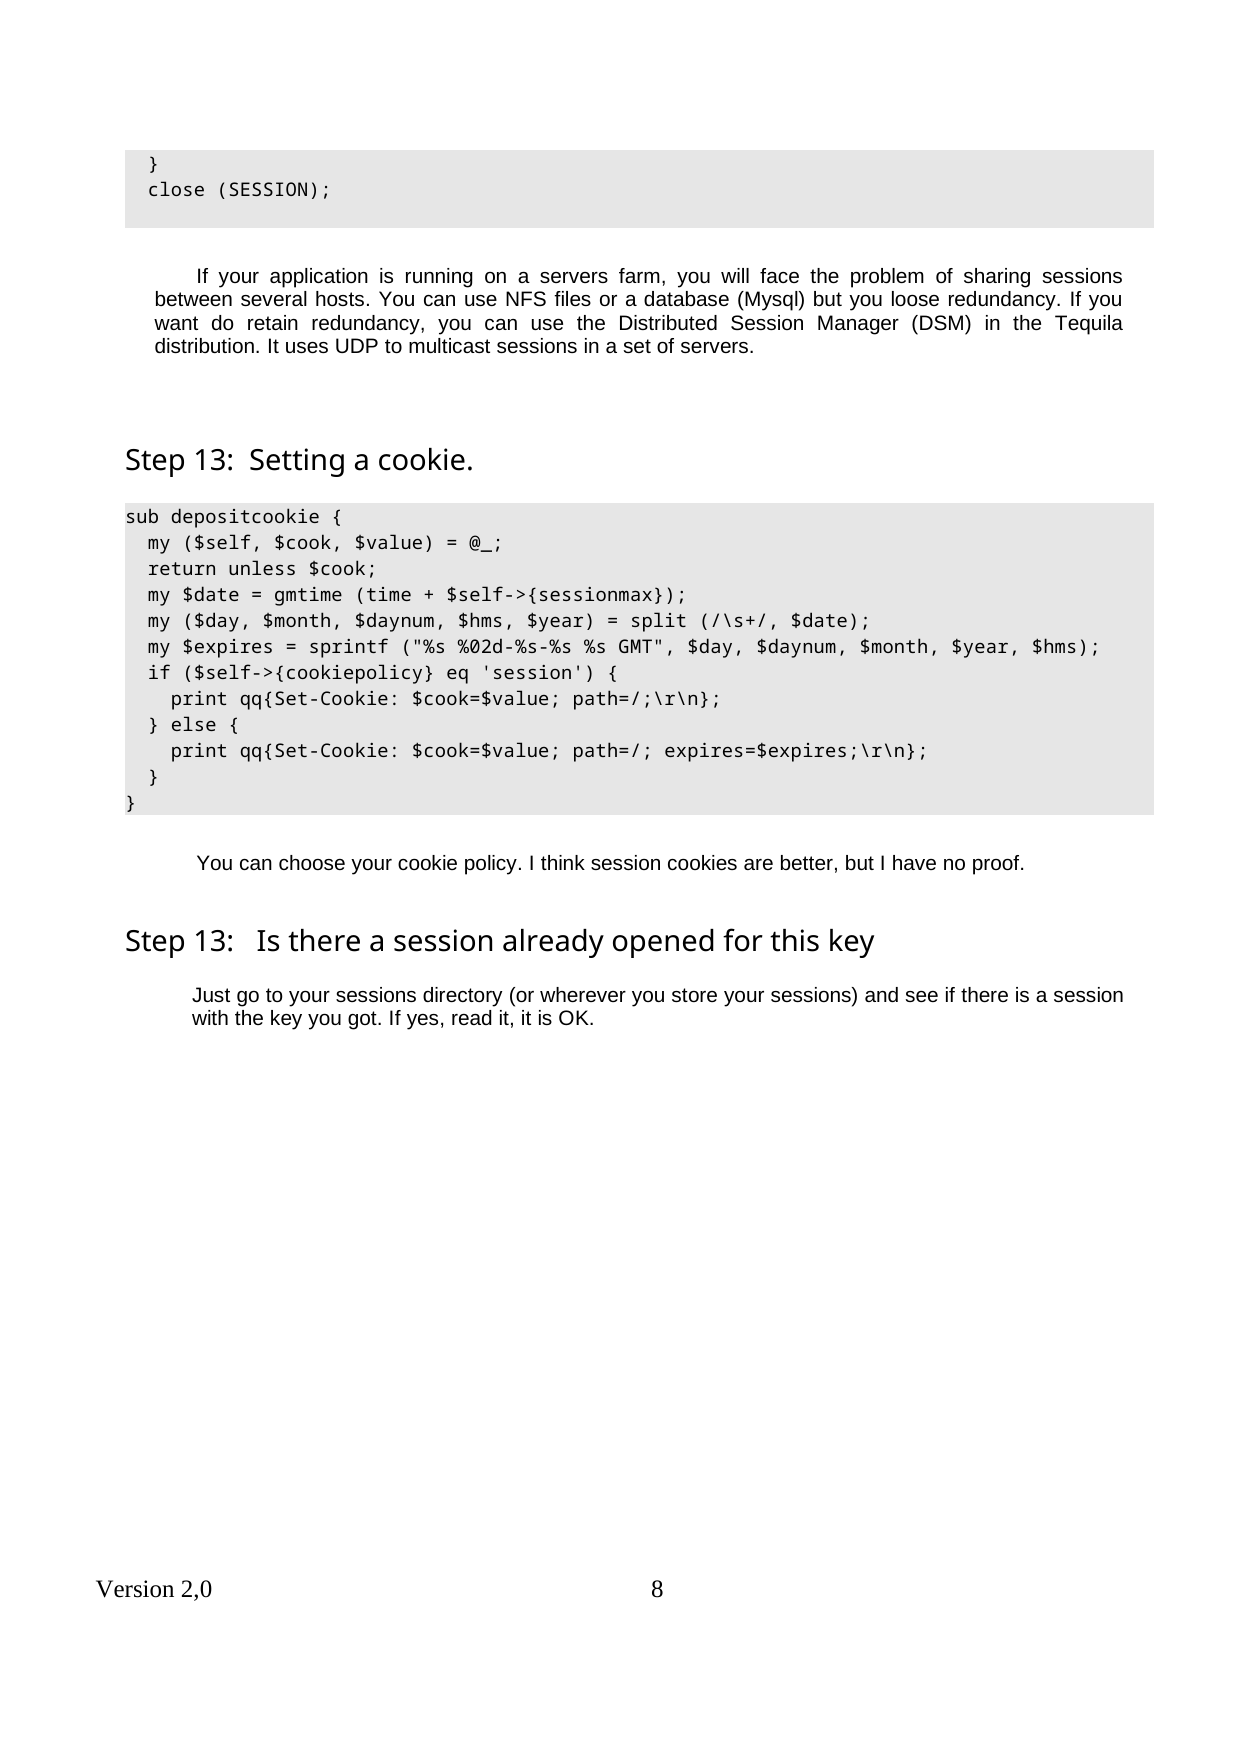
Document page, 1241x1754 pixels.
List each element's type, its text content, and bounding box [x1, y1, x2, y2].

text return unless $cook; [125, 555, 1154, 581]
subtitle Step 13: Setting a cookie. [95, 439, 1184, 479]
text close (SESSION); [125, 176, 1154, 202]
list Just go to your sessions directory (or wherever you store your sessions) and see if there is a session with the key you got. If yes, read it, it is OK. [154, 983, 1125, 1030]
text } [125, 789, 1154, 815]
text sub depositcookie { [125, 503, 1154, 529]
subtitle Step 13: Is there a session already opened for this key [95, 920, 1184, 959]
text my $date = gmtime (time + $self->{sessionmax}); [125, 581, 1154, 607]
text } [125, 150, 1154, 176]
text my $expires = sprintf ("%s %02d-%s-%s %s GMT", $day, $daynum, $month, $year, $hms); [125, 633, 1154, 659]
text } [125, 763, 1154, 789]
text my ($day, $month, $daynum, $hms, $year) = split (/\s+/, $date); [125, 607, 1154, 633]
text my ($self, $cook, $value) = @_; [125, 529, 1154, 555]
text print qq{Set-Cookie: $cook=$value; path=/;\r\n}; [125, 685, 1154, 711]
text if ($self->{cookiepolicy} eq 'session') { [125, 659, 1154, 685]
text } else { [125, 711, 1154, 737]
text If your application is running on a servers farm, you will face the problem of sharing sessions between several hosts. You can use NFS files or a database (Mysql) but you loose redundancy. If you want do retain redundancy, you can use the Distributed Session Manager (DSM) in the Tequila distribution. It uses UDP to multicast sessions in a set of servers. [154, 264, 1125, 358]
text print qq{Set-Cookie: $cook=$value; path=/; expires=$expires;\r\n}; [125, 737, 1154, 763]
text You can choose your cookie policy. I think session cookies are better, but I have no proof. [154, 851, 1125, 875]
